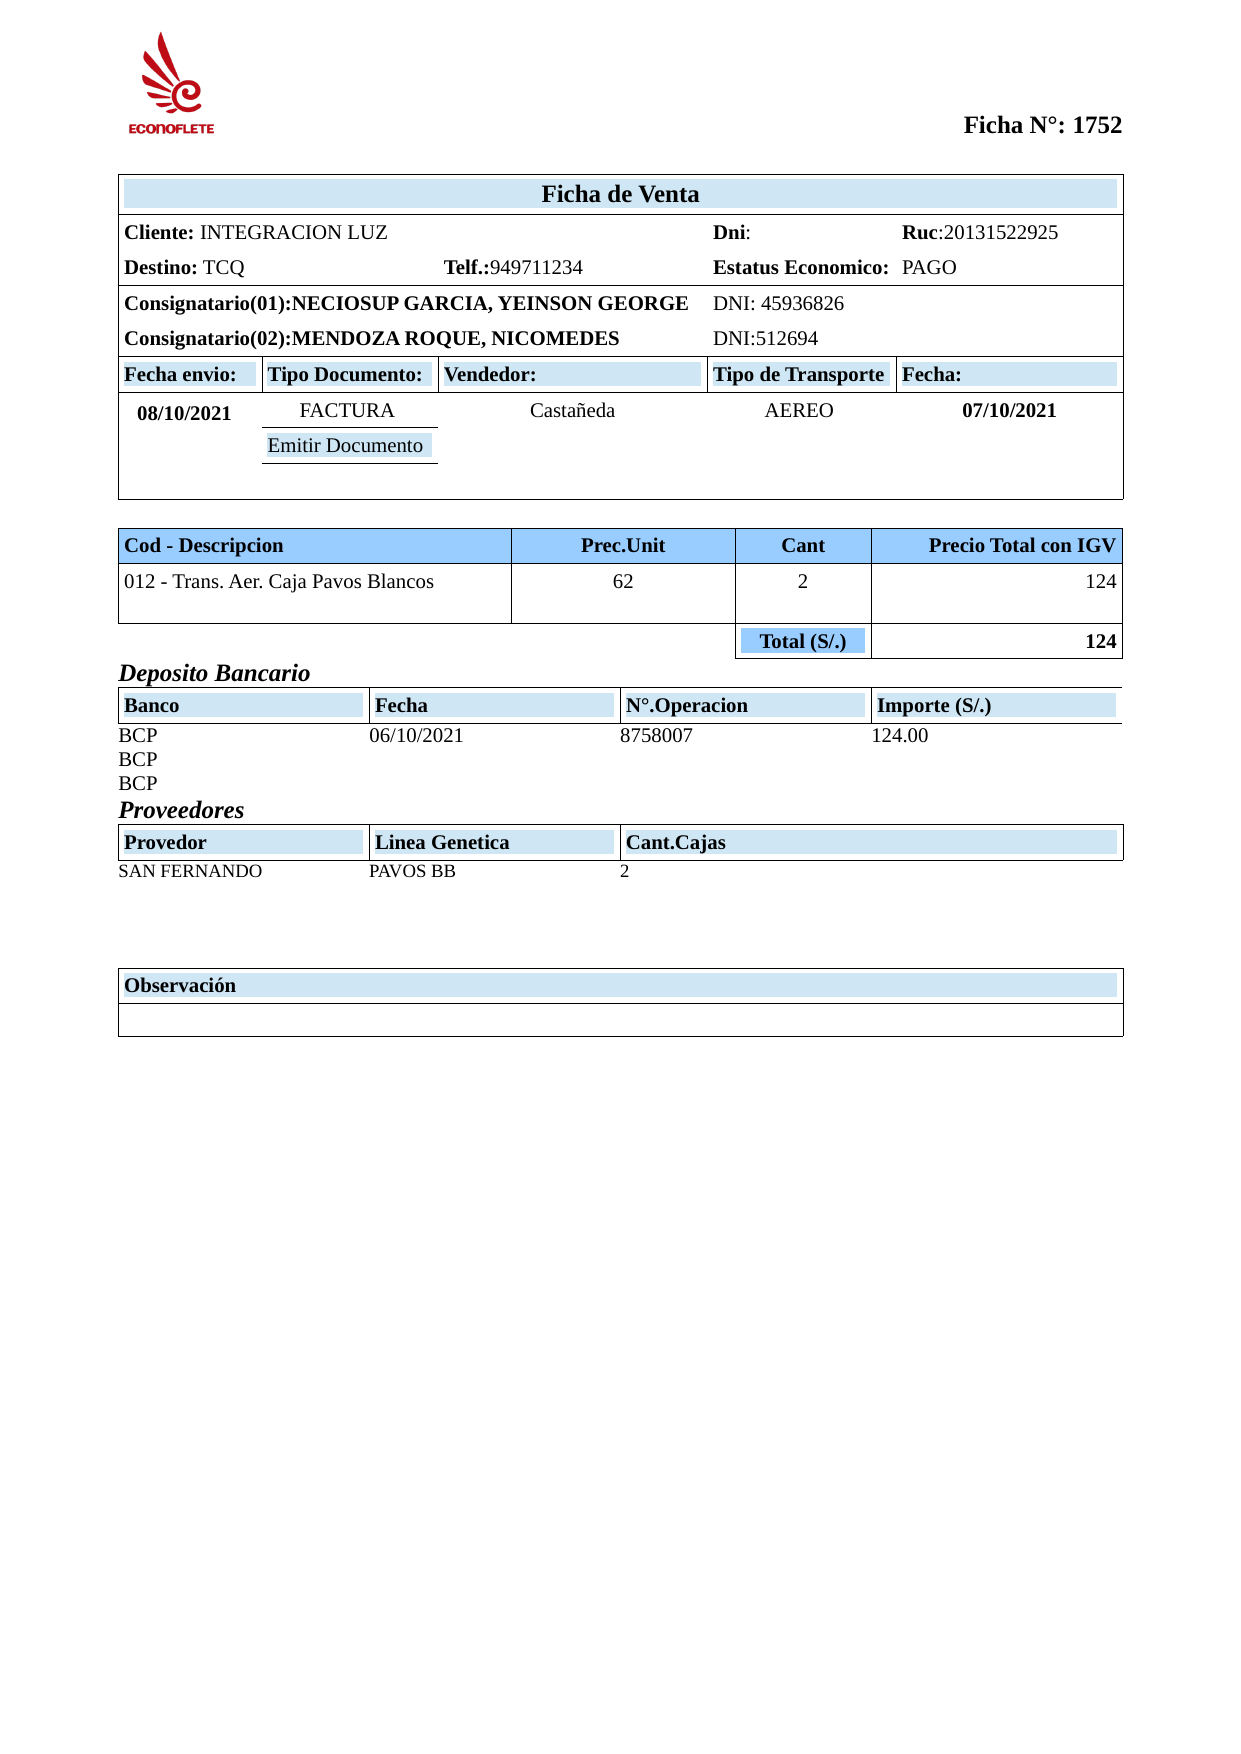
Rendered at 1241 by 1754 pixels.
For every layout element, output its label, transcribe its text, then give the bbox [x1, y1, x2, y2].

table_cell Estatus Economico: [707, 249, 896, 285]
table_header Precio Total con IGV [872, 529, 1122, 563]
table_cell 2 [736, 564, 871, 623]
table_cell Vendedor: [439, 357, 707, 392]
table_cell 124 [872, 564, 1122, 623]
table_header Cod - Descripcion [119, 529, 511, 563]
table_cell 08/10/2021 [119, 393, 262, 498]
table_cell Tipo Documento: [263, 357, 438, 392]
table_cell PAGO [896, 249, 1123, 285]
table_cell 06/10/2021 [369, 724, 620, 747]
table_cell [871, 771, 1122, 795]
picture [118, 31, 225, 134]
table_cell Consignatario(02):MENDOZA ROQUE, NICOMEDES [119, 321, 707, 356]
table_cell [369, 924, 620, 946]
table_cell BCP [118, 747, 369, 771]
table_cell [871, 747, 1122, 771]
table_cell Tipo de Transporte [708, 357, 896, 392]
table_cell Destino: TCQ [119, 249, 438, 285]
table_cell [620, 747, 871, 771]
table_cell [369, 747, 620, 771]
table_header Provedor [119, 825, 369, 859]
table_cell [369, 771, 620, 795]
table_header Cant.Cajas [621, 825, 1123, 859]
text Deposito Bancario [118, 658, 1122, 687]
table_cell Fecha envio: [119, 357, 262, 392]
table_header Importe (S/.) [872, 688, 1122, 723]
table_cell [369, 881, 620, 903]
table_cell Total (S/.) [736, 624, 871, 658]
table_cell 62 [512, 564, 735, 623]
table_cell [369, 903, 620, 924]
table_cell [262, 464, 438, 498]
table_cell Cliente: INTEGRACION LUZ [119, 215, 707, 249]
table_header Banco [119, 688, 369, 723]
table_cell [118, 903, 369, 924]
table_header Ficha de Venta [119, 175, 1123, 214]
table_cell [620, 881, 1123, 903]
table_header Prec.Unit [512, 529, 735, 563]
table_cell [118, 946, 369, 967]
table_cell 012 - Trans. Aer. Caja Pavos Blancos [119, 564, 511, 623]
table_cell 2 [620, 861, 1123, 881]
table_cell Consignatario(01):NECIOSUP GARCIA, YEINSON GEORGE [119, 286, 707, 321]
table_cell PAVOS BB [369, 861, 620, 881]
table_cell [118, 624, 511, 658]
table_cell Fecha: [897, 357, 1123, 392]
table_cell Telf.:949711234 [438, 249, 707, 285]
table_cell 07/10/2021 [896, 393, 1123, 498]
table_cell 124 [872, 624, 1122, 658]
table_cell Ruc:20131522925 [896, 215, 1123, 249]
table_cell [119, 1004, 1123, 1036]
table_header N°.Operacion [621, 688, 871, 723]
table_cell SAN FERNANDO [118, 861, 369, 881]
table_cell 124.00 [871, 724, 1122, 747]
table_cell [511, 624, 735, 658]
table_cell [620, 924, 1123, 946]
table_header Observación [119, 969, 1123, 1003]
table_cell AEREO [707, 393, 896, 498]
table_cell DNI:512694 [707, 321, 1123, 356]
table_cell Castañeda [438, 393, 707, 498]
table_cell [118, 924, 369, 946]
table_cell 8758007 [620, 724, 871, 747]
table_cell [620, 946, 1123, 967]
table_cell FACTURA [262, 393, 438, 427]
table_cell [620, 771, 871, 795]
table_cell [369, 946, 620, 967]
table_cell BCP [118, 771, 369, 795]
table_cell DNI: 45936826 [707, 286, 1123, 321]
table_cell [620, 903, 1123, 924]
table_header Cant [736, 529, 871, 563]
table_cell BCP [118, 724, 369, 747]
table_cell Emitir Documento [262, 428, 438, 463]
table_header Fecha [370, 688, 620, 723]
table_cell Dni: [707, 215, 896, 249]
table_header Linea Genetica [370, 825, 620, 859]
text Proveedores [118, 795, 1122, 824]
table_cell [118, 881, 369, 903]
